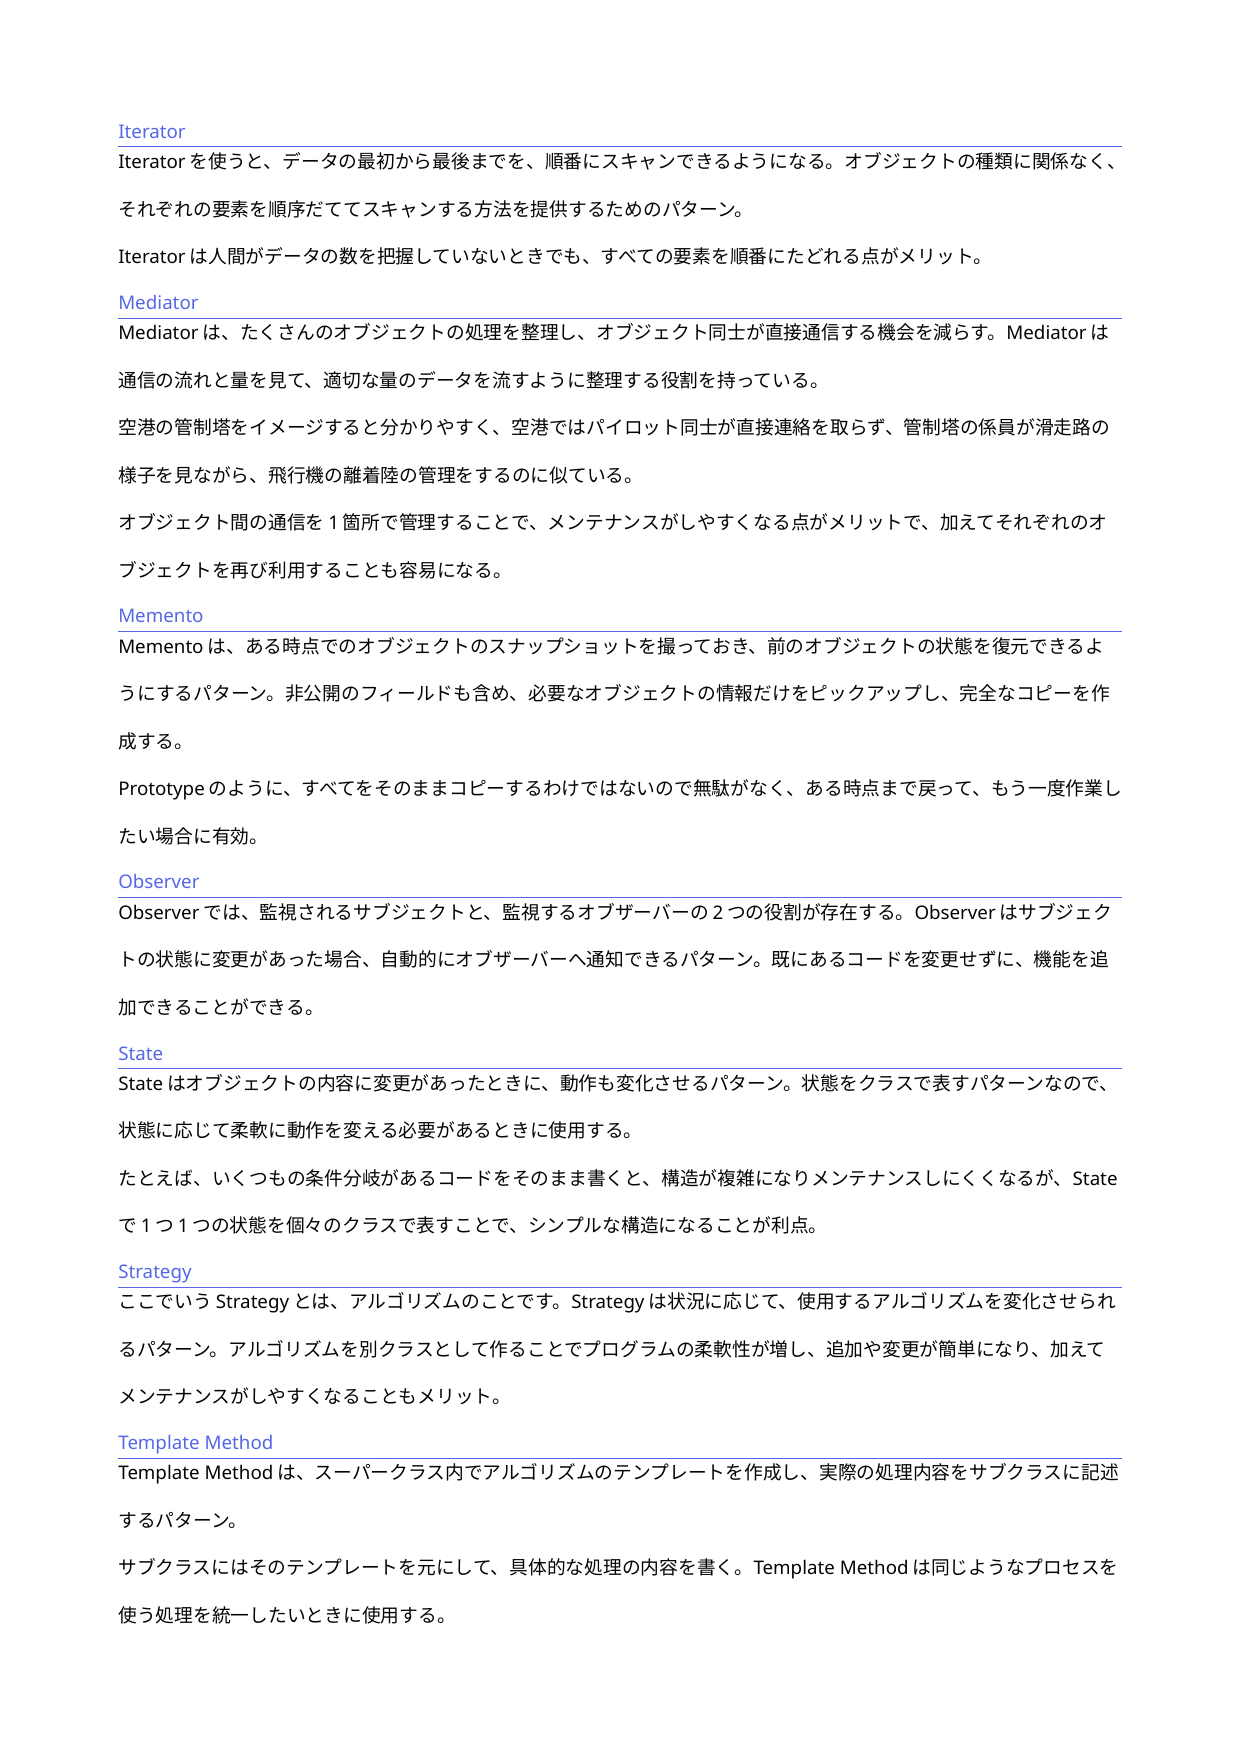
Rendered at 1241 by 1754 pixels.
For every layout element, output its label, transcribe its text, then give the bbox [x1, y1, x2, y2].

subtitle Mediator [118, 289, 1122, 318]
text Observerでは、監視されるサブジェクトと、監視するオブザーバーの2つの役割が存在する。Observerはサブジェクトの状態に変更があった場合、自動的にオブザーバーへ通知できるパターン。既にあるコードを変更せずに、機能を追加できることができる。 [118, 898, 1122, 1019]
text サブクラスにはそのテンプレートを元にして、具体的な処理の内容を書く。Template Methodは同じようなプロセスを使う処理を統一したいときに使用する。 [118, 1553, 1122, 1628]
subtitle State [118, 1040, 1122, 1068]
subtitle Observer [118, 869, 1122, 897]
text 空港の管制塔をイメージすると分かりやすく、空港ではパイロット同士が直接連絡を取らず、管制塔の係員が滑走路の様子を見ながら、飛行機の離着陸の管理をするのに似ている。 [118, 413, 1122, 487]
subtitle Strategy [118, 1258, 1122, 1287]
text Prototypeのように、すべてをそのままコピーするわけではないので無駄がなく、ある時点まで戻って、もう一度作業したい場合に有効。 [118, 774, 1122, 848]
text オブジェクト間の通信を1箇所で管理することで、メンテナンスがしやすくなる点がメリットで、加えてそれぞれのオブジェクトを再び利用することも容易になる。 [118, 508, 1122, 582]
text ここでいうStrategyとは、アルゴリズムのことです。Strategyは状況に応じて、使用するアルゴリズムを変化させられるパターン。アルゴリズムを別クラスとして作ることでプログラムの柔軟性が増し、追加や変更が簡単になり、加えてメンテナンスがしやすくなることもメリット。 [118, 1288, 1122, 1409]
subtitle Iterator [118, 118, 1122, 146]
text Mediatorは、たくさんのオブジェクトの処理を整理し、オブジェクト同士が直接通信する機会を減らす。Mediatorは通信の流れと量を見て、適切な量のデータを流すように整理する役割を持っている。 [118, 319, 1122, 392]
text Stateはオブジェクトの内容に変更があったときに、動作も変化させるパターン。状態をクラスで表すパターンなので、状態に応じて柔軟に動作を変える必要があるときに使用する。 [118, 1069, 1122, 1143]
subtitle Template Method [118, 1429, 1122, 1458]
text Template Methodは、スーパークラス内でアルゴリズムのテンプレートを作成し、実際の処理内容をサブクラスに記述するパターン。 [118, 1459, 1122, 1533]
text Iteratorを使うと、データの最初から最後までを、順番にスキャンできるようになる。オブジェクトの種類に関係なく、それぞれの要素を順序だててスキャンする方法を提供するためのパターン。 [118, 147, 1122, 221]
text Iteratorは人間がデータの数を把握していないときでも、すべての要素を順番にたどれる点がメリット。 [118, 242, 1122, 269]
subtitle Memento [118, 603, 1122, 631]
text たとえば、いくつもの条件分岐があるコードをそのまま書くと、構造が複雑になりメンテナンスしにくくなるが、Stateで1つ1つの状態を個々のクラスで表すことで、シンプルな構造になることが利点。 [118, 1163, 1122, 1238]
text Mementoは、ある時点でのオブジェクトのスナップショットを撮っておき、前のオブジェクトの状態を復元できるようにするパターン。非公開のフィールドも含め、必要なオブジェクトの情報だけをピックアップし、完全なコピーを作成する。 [118, 632, 1122, 753]
